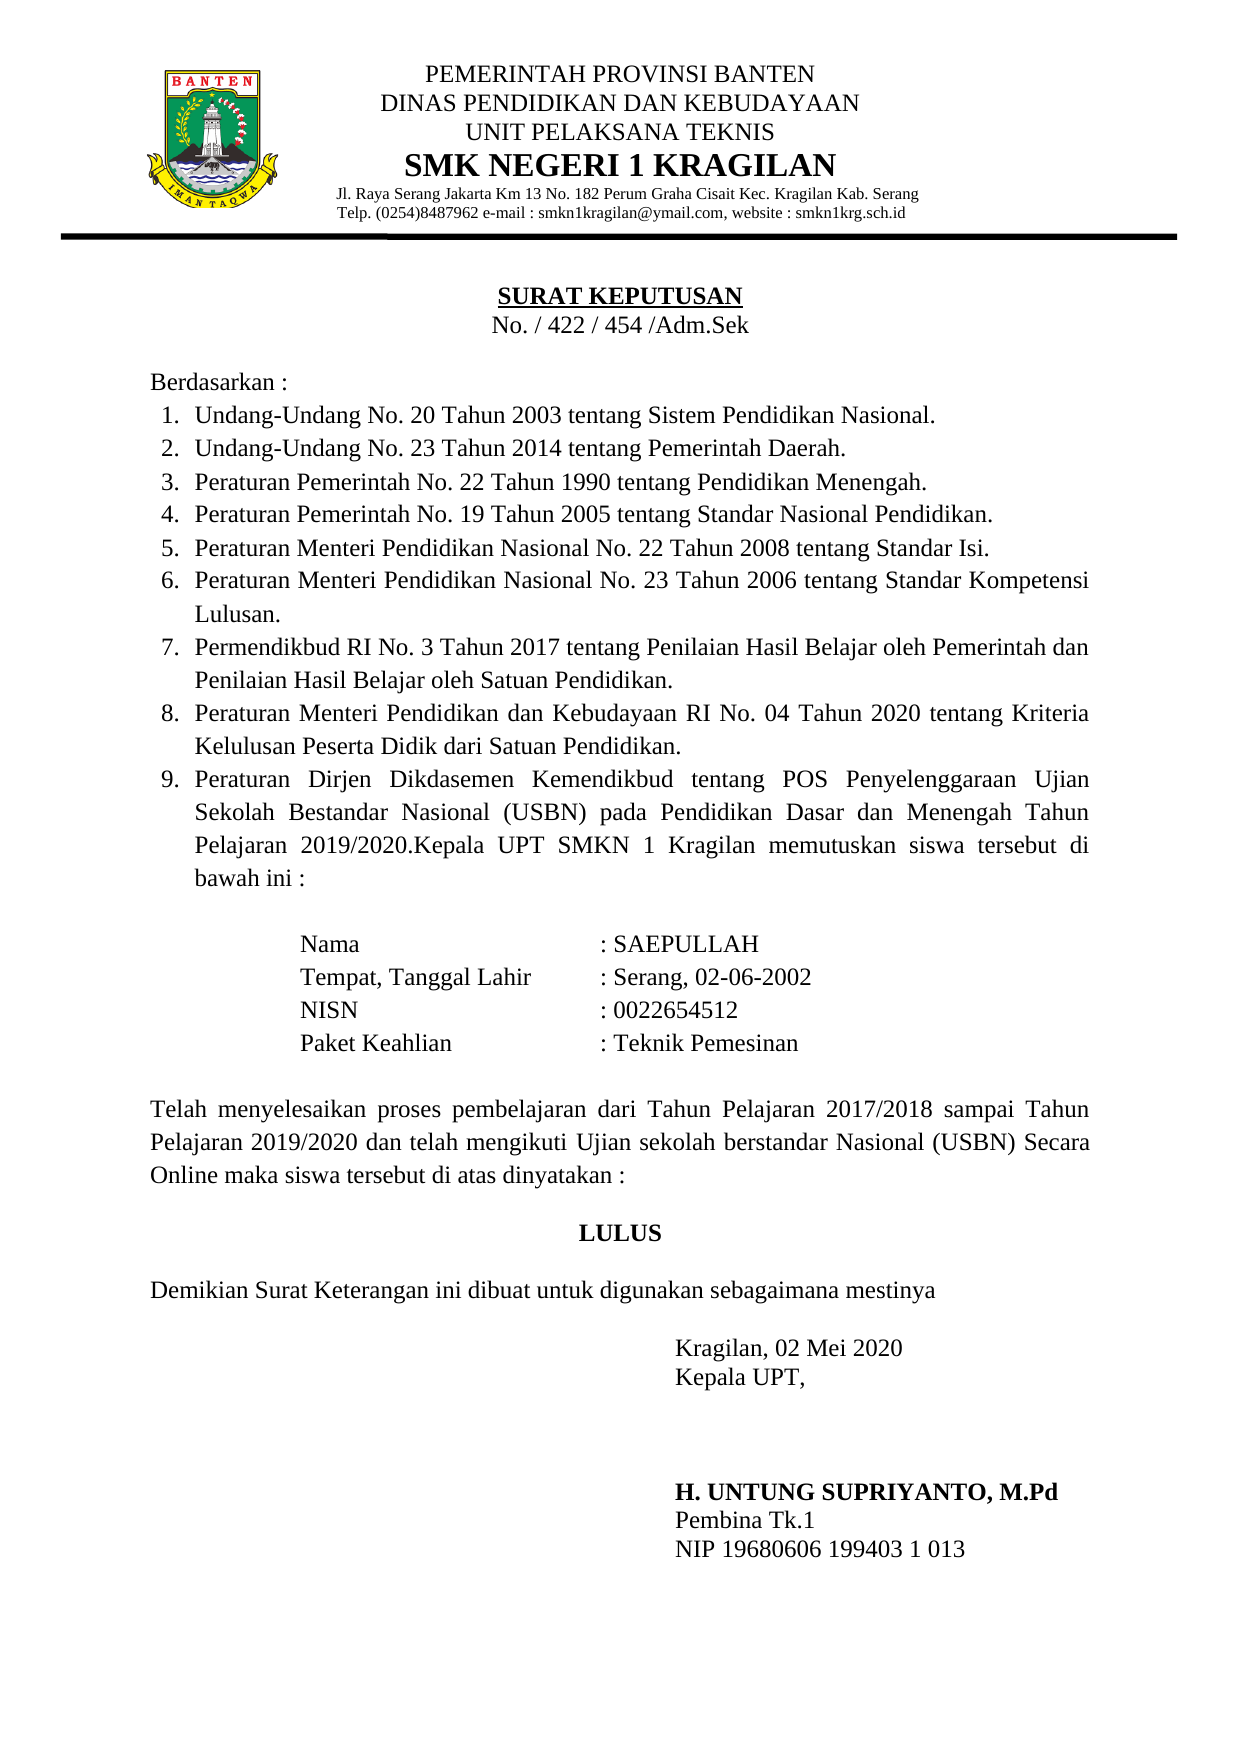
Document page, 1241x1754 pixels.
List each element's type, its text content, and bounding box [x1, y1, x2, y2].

text NIP 19680606 199403 1 013 [150, 1534, 1090, 1563]
picture [146, 70, 279, 208]
text Kepala UPT, [150, 1362, 1090, 1391]
list Peraturan Menteri Pendidikan Nasional No. 22 Tahun 2008 tentang Standar Isi. [179, 533, 1090, 561]
text LULUS [150, 1218, 1090, 1247]
text Pembina Tk.1 [150, 1506, 1090, 1534]
text NISN : 0022654512 [150, 995, 1090, 1024]
list Peraturan Menteri Pendidikan dan Kebudayaan RI No. 04 Tahun 2020 tentang Kriteria Kelulusan Peserta Didik dari Satuan Pendidikan. [179, 698, 1090, 759]
list Permendikbud RI No. 3 Tahun 2017 tentang Penilaian Hasil Belajar oleh Pemerintah dan Penilaian Hasil Belajar oleh Satuan Pendidikan. [179, 632, 1090, 693]
text Tempat, Tanggal Lahir : Serang, 02-06-2002 [150, 962, 1090, 991]
list Peraturan Dirjen Dikdasemen Kemendikbud tentang POS Penyelenggaraan Ujian Sekolah Bestandar Nasional (USBN) pada Pendidikan Dasar dan Menengah Tahun Pelajaran 2019/2020.Kepala UPT SMKN 1 Kragilan memutuskan siswa tersebut di bawah ini : [179, 764, 1090, 892]
text Telah menyelesaikan proses pembelajaran dari Tahun Pelajaran 2017/2018 sampai Tahun Pelajaran 2019/2020 dan telah mengikuti Ujian sekolah berstandar Nasional (USBN) Secara Online maka siswa tersebut di atas dinyatakan : [150, 1094, 1090, 1189]
text Berdasarkan : [150, 367, 1090, 396]
list Undang-Undang No. 20 Tahun 2003 tentang Sistem Pendidikan Nasional. [179, 401, 1090, 429]
text Paket Keahlian : Teknik Pemesinan [150, 1028, 1090, 1057]
list Peraturan Menteri Pendidikan Nasional No. 23 Tahun 2006 tentang Standar Kompetensi Lulusan. [179, 566, 1090, 627]
text Kragilan, 02 Mei 2020 [150, 1333, 1090, 1362]
text No. / 422 / 454 /Adm.Sek [150, 310, 1090, 339]
list Undang-Undang No. 23 Tahun 2014 tentang Pemerintah Daerah. [179, 433, 1090, 462]
list Peraturan Pemerintah No. 19 Tahun 2005 tentang Standar Nasional Pendidikan. [179, 499, 1090, 528]
text H. UNTUNG SUPRIYANTO, M.Pd [150, 1477, 1090, 1506]
list Peraturan Pemerintah No. 22 Tahun 1990 tentang Pendidikan Menengah. [179, 467, 1090, 495]
text Nama : SAEPULLAH [150, 929, 1090, 958]
text Demikian Surat Keterangan ini dibuat untuk digunakan sebagaimana mestinya [150, 1276, 1090, 1304]
text SURAT KEPUTUSAN [150, 281, 1090, 310]
